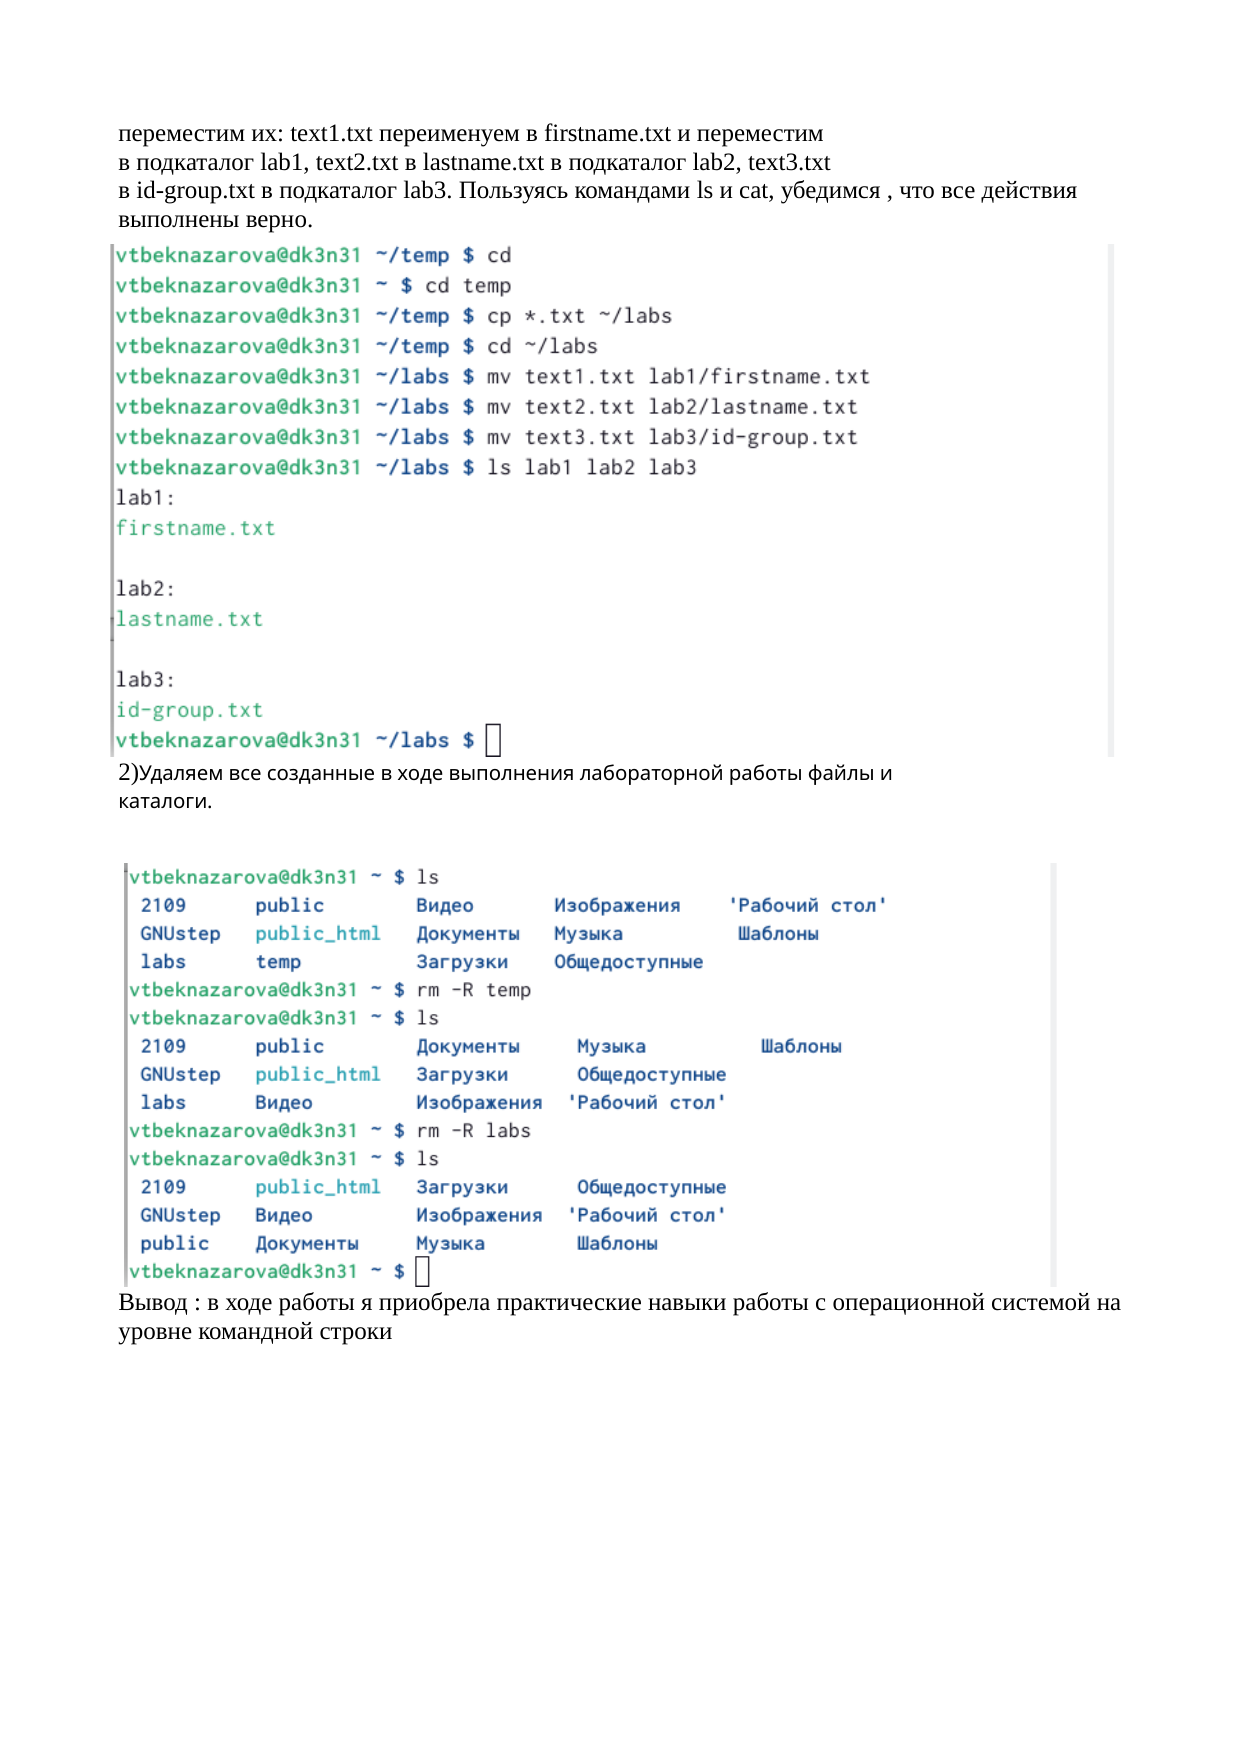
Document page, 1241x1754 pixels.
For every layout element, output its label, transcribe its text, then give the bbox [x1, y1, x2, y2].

text Вывод : в ходе работы я приобрела практические навыки работы с операционной системой на уровне командной строки [118, 843, 1122, 1344]
picture [124, 863, 1057, 1287]
picture [110, 244, 1115, 757]
text 2)Удаляем все созданные в ходе выполнения лабораторной работы файлы и каталоги. [118, 233, 1122, 814]
text переместим их: text1.txt переименуем в firstname.txt и переместим в подкаталог lab1, text2.txt в lastname.txt в подкаталог lab2, text3.txt в id-group.txt в подкаталог lab3. Пользуясь командами ls и cat, убедимся , что все действия выполнены верно. [118, 118, 1122, 233]
